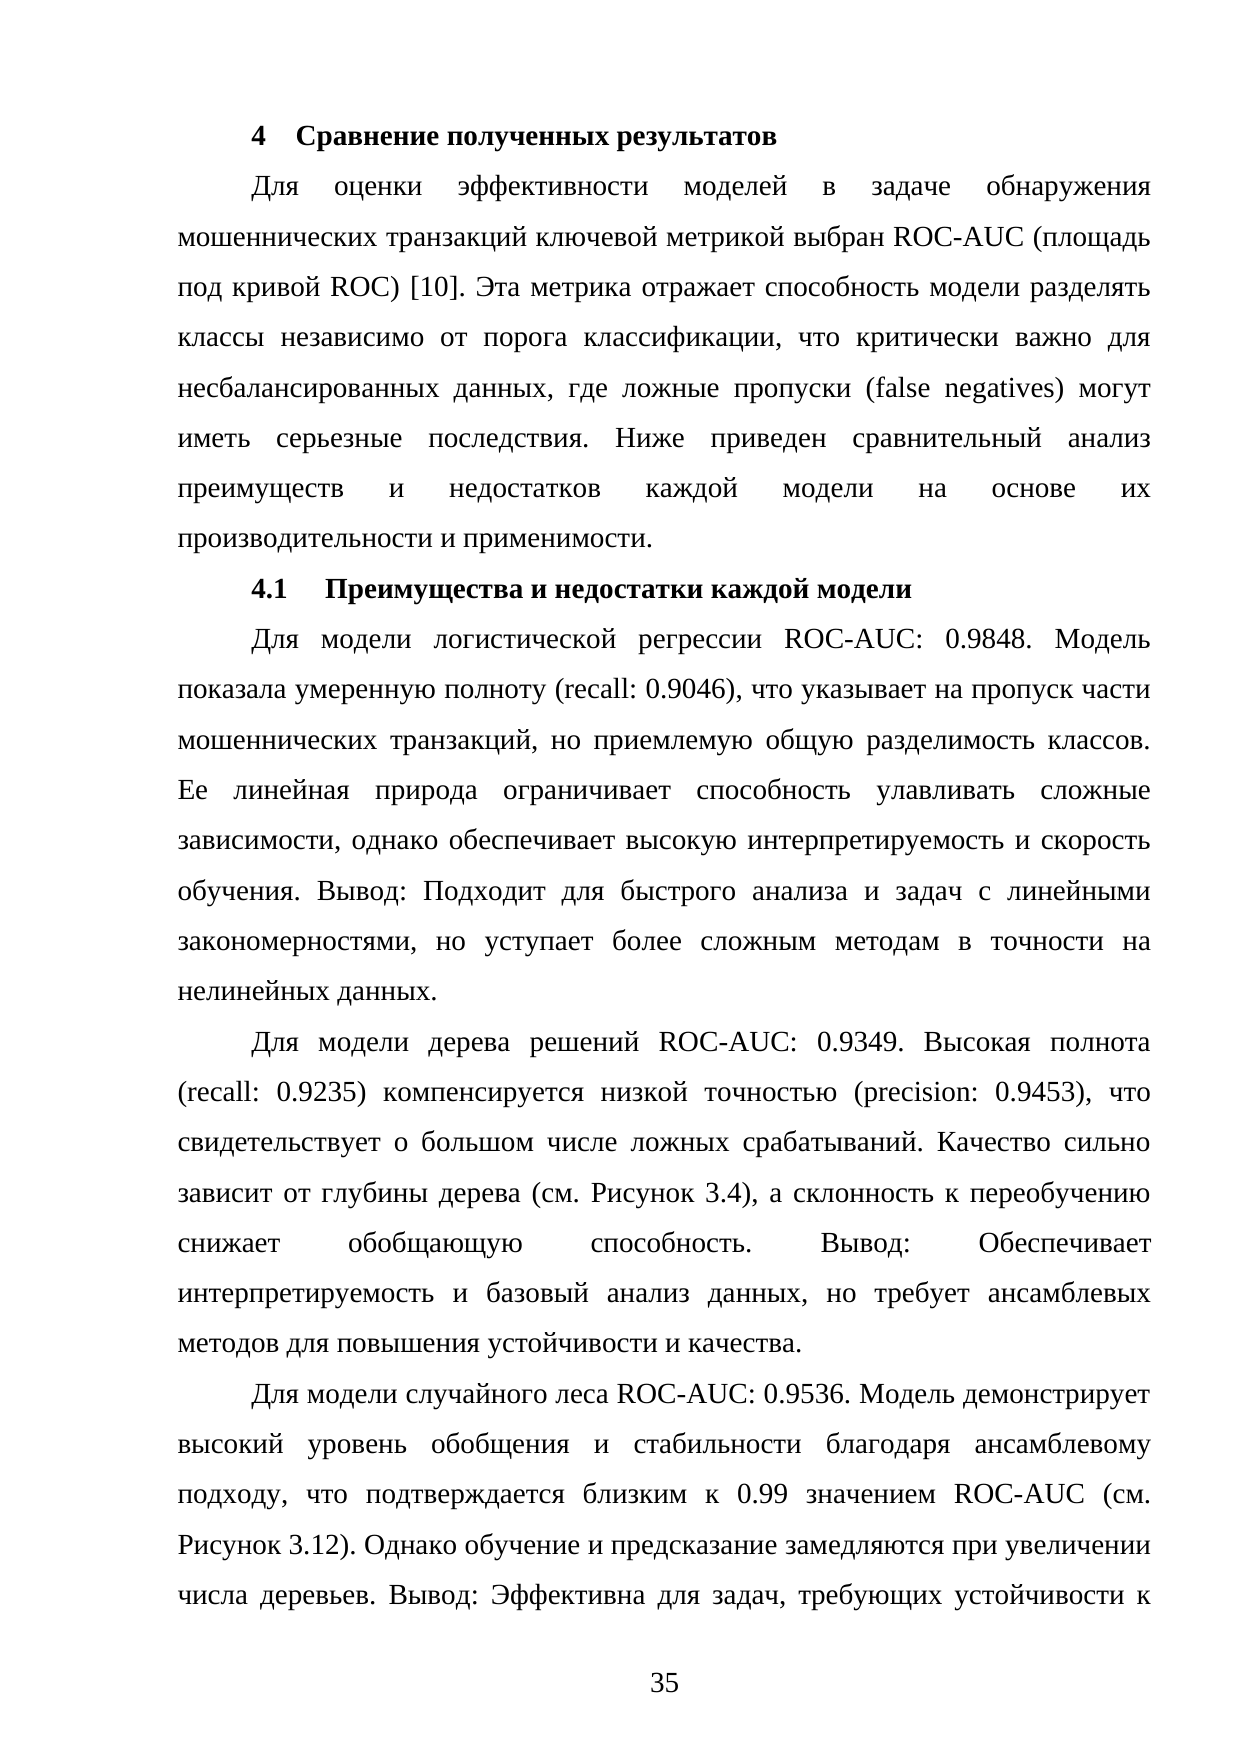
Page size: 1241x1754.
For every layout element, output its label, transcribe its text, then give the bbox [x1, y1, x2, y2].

text Для модели логистической регрессии ROC-AUC: 0.9848. Модель показала умеренную полноту (recall: 0.9046), что указывает на пропуск части мошеннических транзакций, но приемлемую общую разделимость классов. Ее линейная природа ограничивает способность улавливать сложные зависимости, однако обеспечивает высокую интерпретируемость и скорость обучения. Вывод: Подходит для быстрого анализа и задач с линейными закономерностями, но уступает более сложным методам в точности на нелинейных данных. [177, 621, 1152, 1007]
subtitle Преимущества и недостатки каждой модели [177, 571, 1152, 604]
subtitle Сравнение полученных результатов [177, 118, 1152, 152]
text Для модели случайного леса ROC-AUC: 0.9536. Модель демонстрирует высокий уровень обобщения и стабильности благодаря ансамблевому подходу, что подтверждается близким к 0.99 значением ROC-AUC (см. Рисунок 3.12). Однако обучение и предсказание замедляются при увеличении числа деревьев. Вывод: Эффективна для задач, требующих устойчивости к [177, 1376, 1152, 1611]
text Для модели дерева решений ROC-AUC: 0.9349. Высокая полнота (recall: 0.9235) компенсируется низкой точностью (precision: 0.9453), что свидетельствует о большом числе ложных срабатываний. Качество сильно зависит от глубины дерева (см. Рисунок 3.4), а склонность к переобучению снижает обобщающую способность. Вывод: Обеспечивает интерпретируемость и базовый анализ данных, но требует ансамблевых методов для повышения устойчивости и качества. [177, 1024, 1152, 1359]
text Для оценки эффективности моделей в задаче обнаружения мошеннических транзакций ключевой метрикой выбран ROC-AUC (площадь под кривой ROC) [10]. Эта метрика отражает способность модели разделять классы независимо от порога классификации, что критически важно для несбалансированных данных, где ложные пропуски (false negatives) могут иметь серьезные последствия. Ниже приведен сравнительный анализ преимуществ и недостатков каждой модели на основе их производительности и применимости. [177, 168, 1152, 554]
